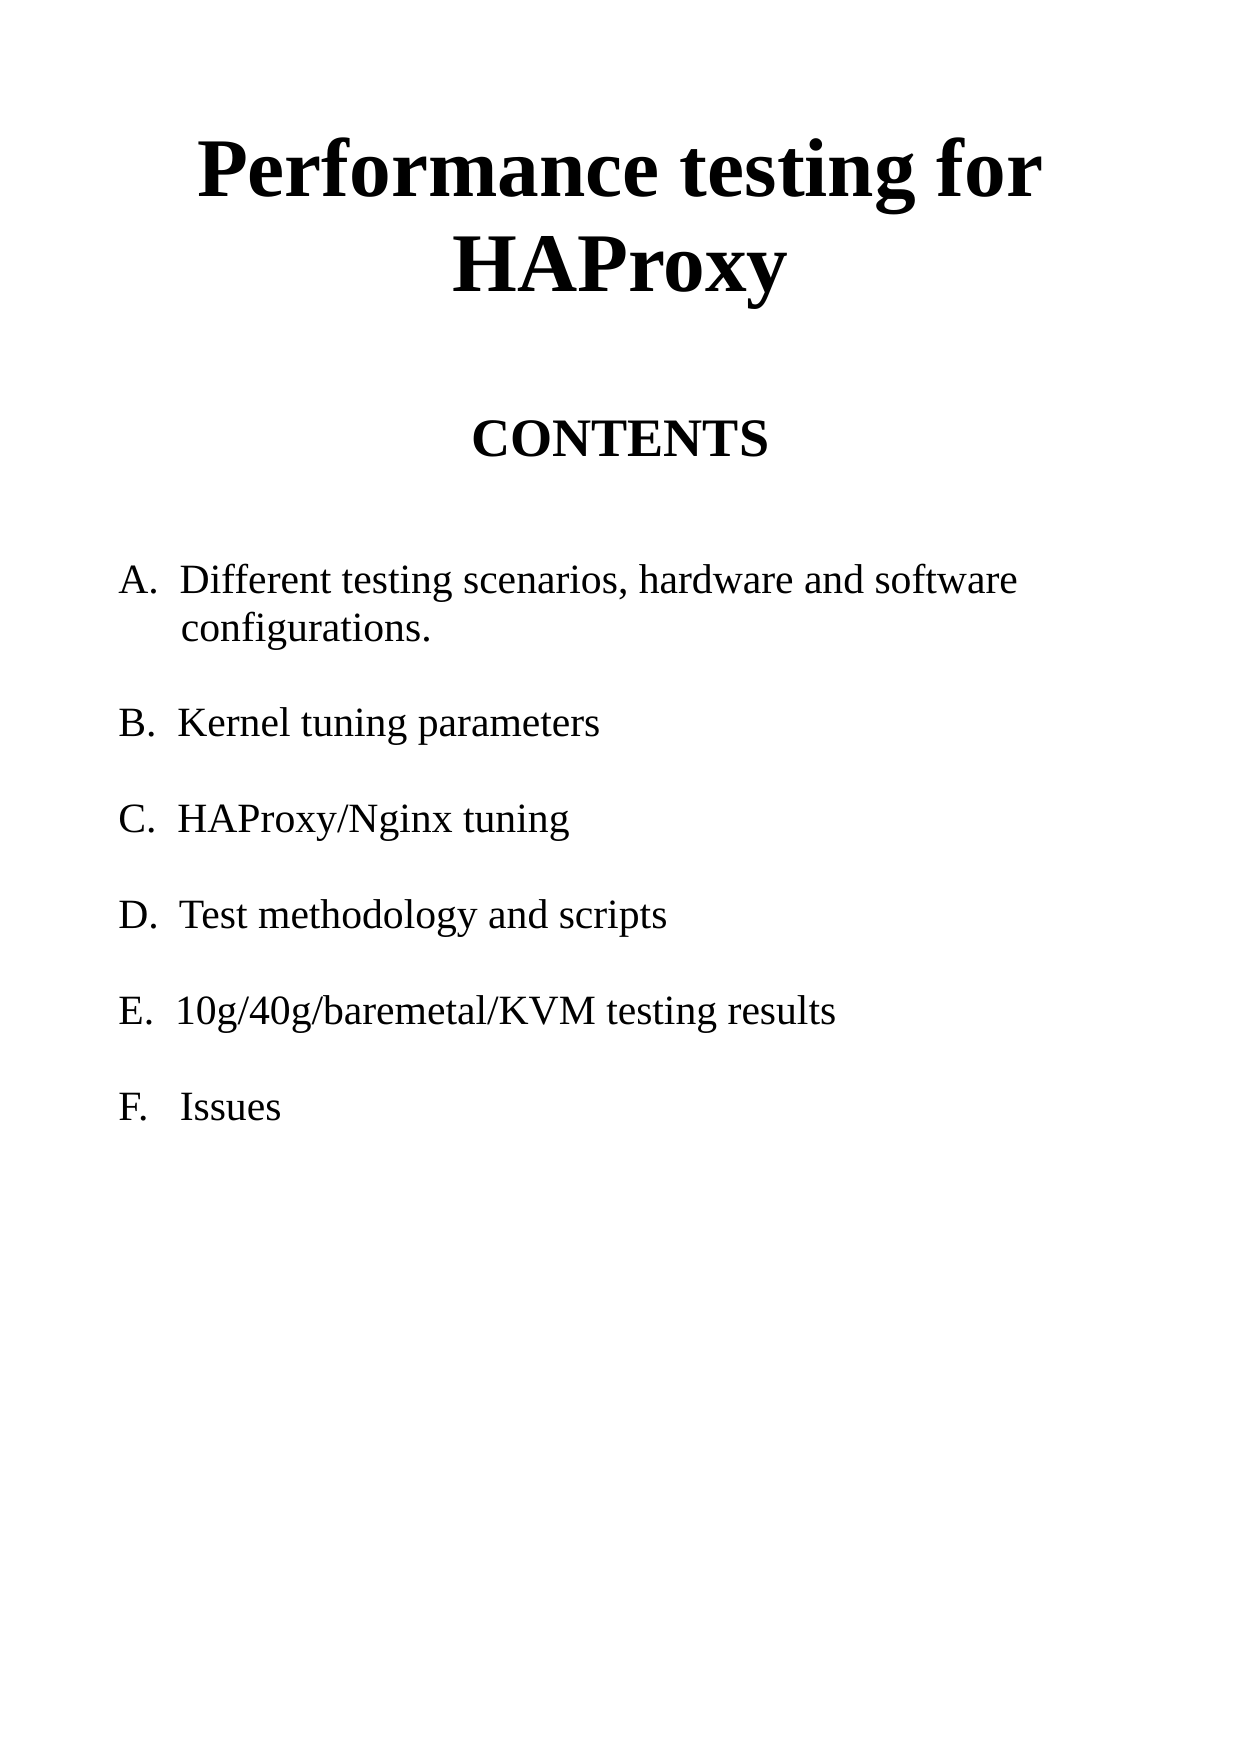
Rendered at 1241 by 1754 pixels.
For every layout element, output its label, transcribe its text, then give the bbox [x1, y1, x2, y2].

text C. HAProxy/Nginx tuning [118, 794, 1122, 842]
text Performance testing for HAProxy [118, 118, 1122, 310]
text B. Kernel tuning parameters [118, 698, 1122, 746]
text E. 10g/40g/baremetal/KVM testing results [118, 985, 1122, 1033]
text configurations. [118, 602, 1122, 650]
text F. Issues [118, 1081, 1122, 1129]
text A. Different testing scenarios, hardware and software [118, 554, 1122, 602]
text CONTENTS [118, 406, 1122, 468]
text D. Test methodology and scripts [118, 889, 1122, 937]
